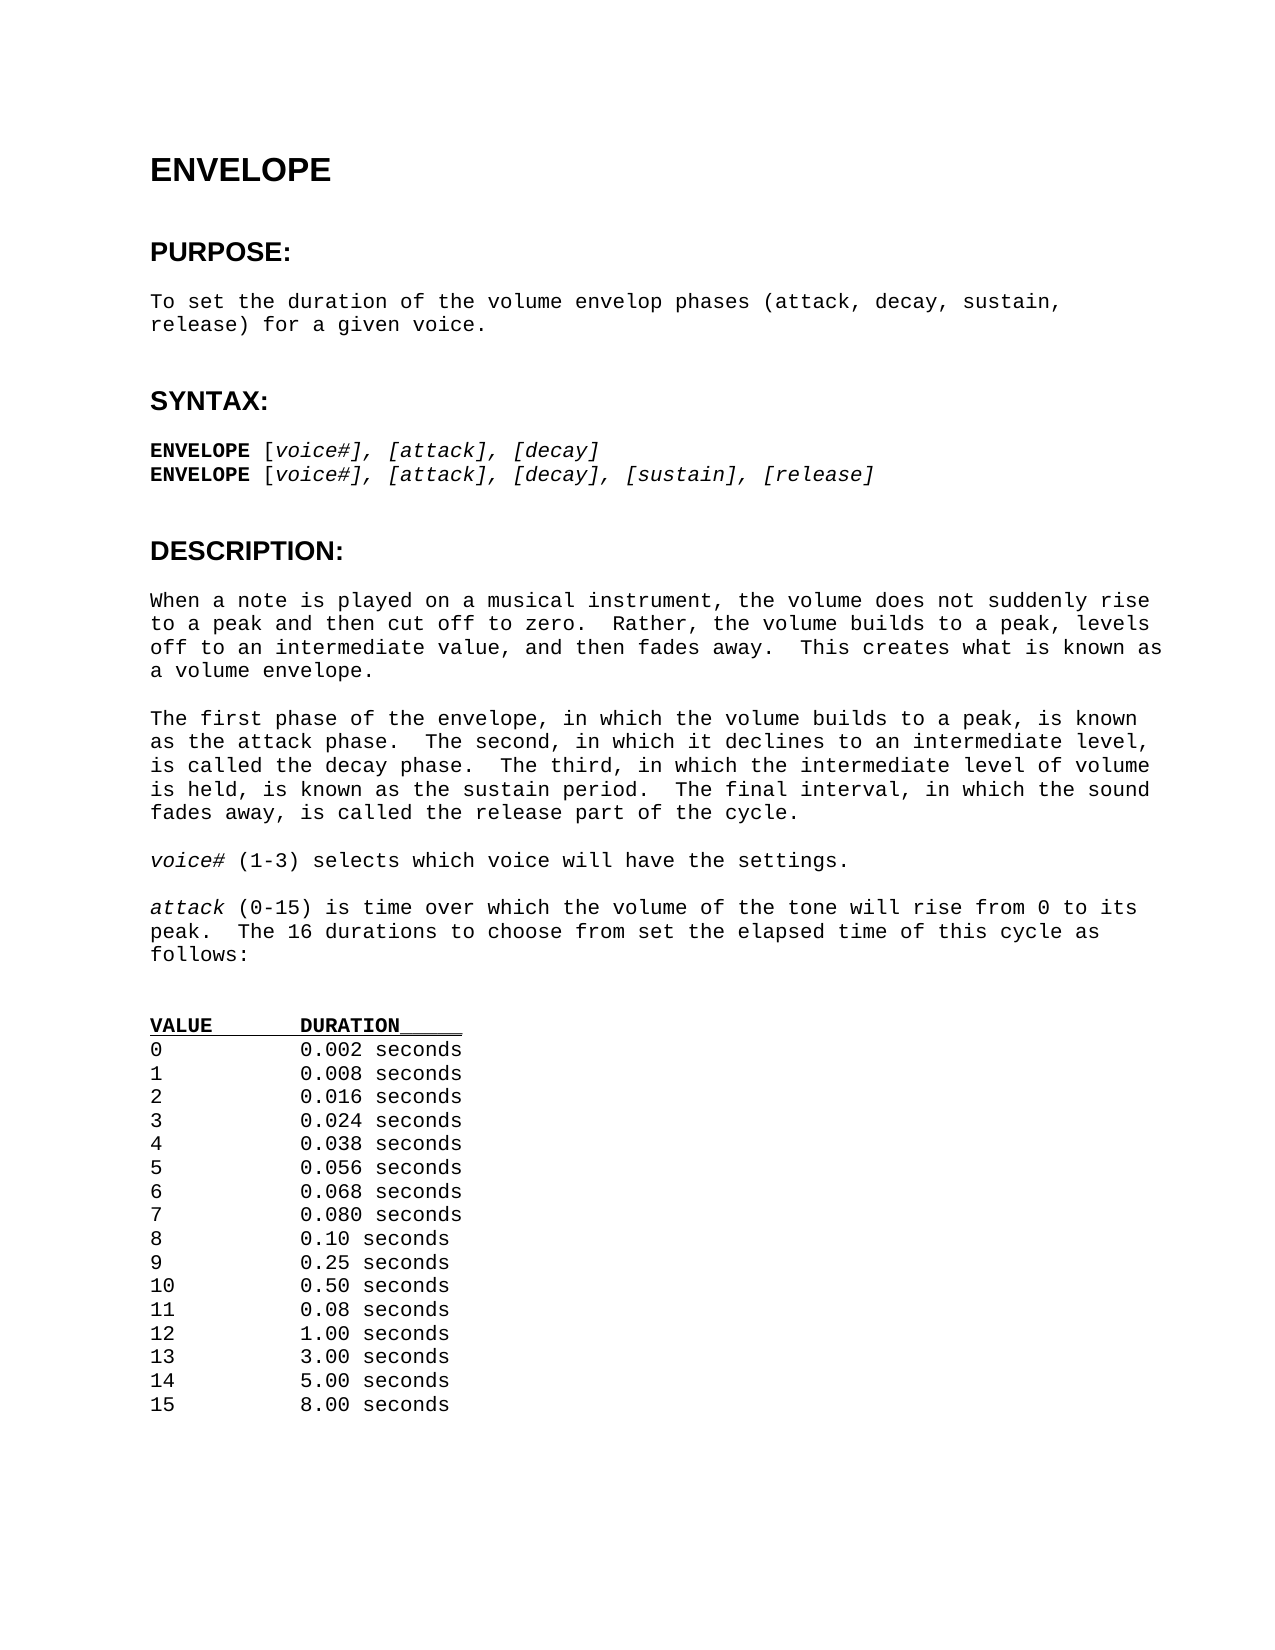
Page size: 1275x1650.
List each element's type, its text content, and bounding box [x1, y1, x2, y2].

text 3 0.024 seconds [150, 1110, 1162, 1133]
text The first phase of the envelope, in which the volume builds to a peak, is known as the attack phase. The second, in which it declines to an intermediate level, is called the decay phase. The third, in which the intermediate level of volume is held, is known as the sustain period. The final interval, in which the sound fades away, is called the release part of the cycle. [150, 708, 1162, 826]
text ENVELOPE [voice#], [attack], [decay] [150, 440, 1162, 464]
text attack (0-15) is time over which the volume of the tone will rise from 0 to its peak. The 16 durations to choose from set the elapsed time of this cycle as follows: [150, 897, 1162, 968]
text ENVELOPE [150, 150, 1162, 188]
text SYNTAX: [150, 385, 1162, 416]
text 14 5.00 seconds [150, 1370, 1162, 1393]
text 11 0.08 seconds [150, 1299, 1162, 1323]
text To set the duration of the volume envelop phases (attack, decay, sustain, release) for a given voice. [150, 291, 1162, 338]
text VALUE DURATION_____ [150, 1015, 1162, 1039]
text 9 0.25 seconds [150, 1252, 1162, 1275]
text 10 0.50 seconds [150, 1275, 1162, 1299]
text 4 0.038 seconds [150, 1133, 1162, 1157]
text 13 3.00 seconds [150, 1346, 1162, 1370]
text DESCRIPTION: [150, 535, 1162, 566]
text 7 0.080 seconds [150, 1204, 1162, 1228]
text PURPOSE: [150, 236, 1162, 267]
text When a note is played on a musical instrument, the volume does not suddenly rise to a peak and then cut off to zero. Rather, the volume builds to a peak, levels off to an intermediate value, and then fades away. This creates what is known as a volume envelope. [150, 589, 1162, 684]
text 0 0.002 seconds [150, 1039, 1162, 1062]
text ENVELOPE [voice#], [attack], [decay], [sustain], [release] [150, 464, 1162, 487]
text 1 0.008 seconds [150, 1062, 1162, 1086]
text 15 8.00 seconds [150, 1393, 1162, 1417]
text 12 1.00 seconds [150, 1323, 1162, 1346]
text 8 0.10 seconds [150, 1228, 1162, 1252]
text 2 0.016 seconds [150, 1086, 1162, 1110]
text 5 0.056 seconds [150, 1157, 1162, 1181]
text voice# (1-3) selects which voice will have the settings. [150, 850, 1162, 873]
text 6 0.068 seconds [150, 1181, 1162, 1204]
